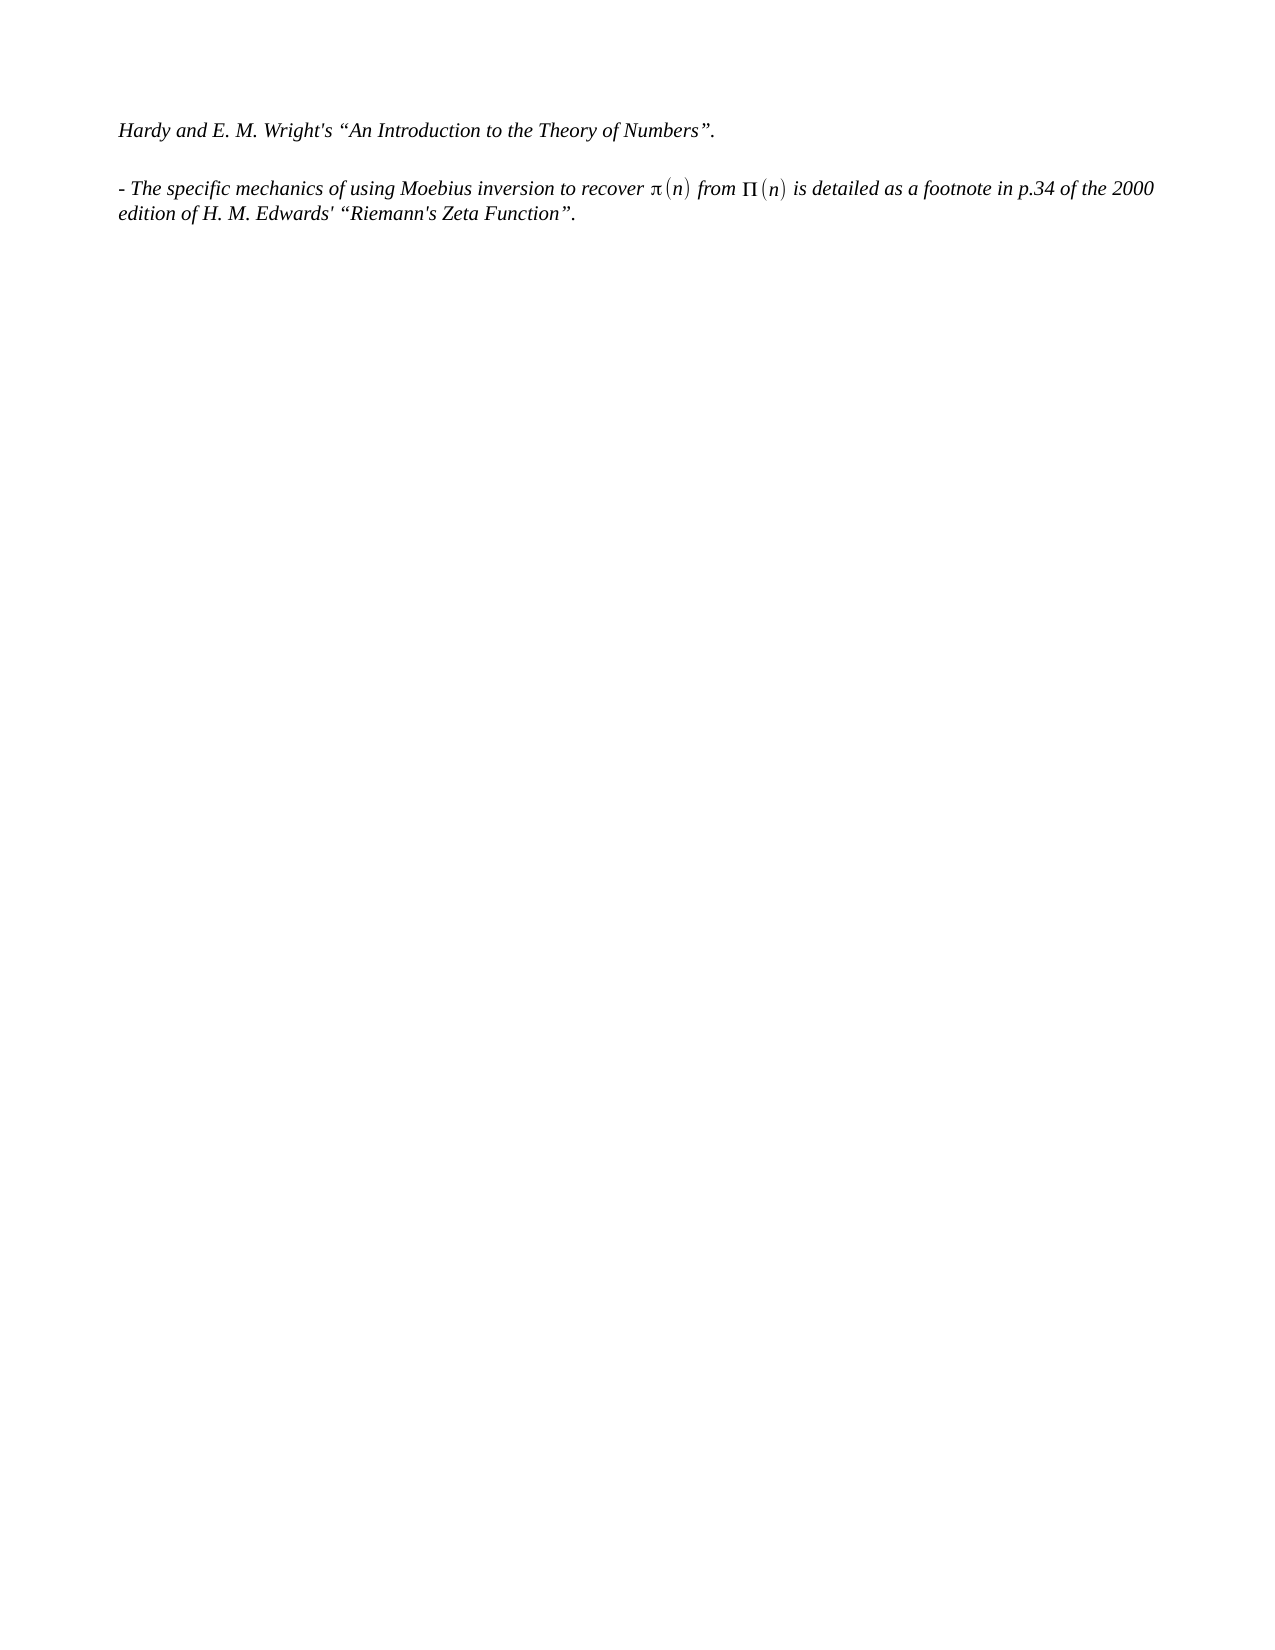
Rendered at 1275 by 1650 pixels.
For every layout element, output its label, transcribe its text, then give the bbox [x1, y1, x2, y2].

text - The specific mechanics of using Moebius inversion to recoverfromis detailed as a footnote in p.34 of the 2000 edition of H. M. Edwards' “Riemann's Zeta Function”. [118, 176, 1157, 225]
text Hardy and E. M. Wright's “An Introduction to the Theory of Numbers”. [118, 118, 1157, 142]
